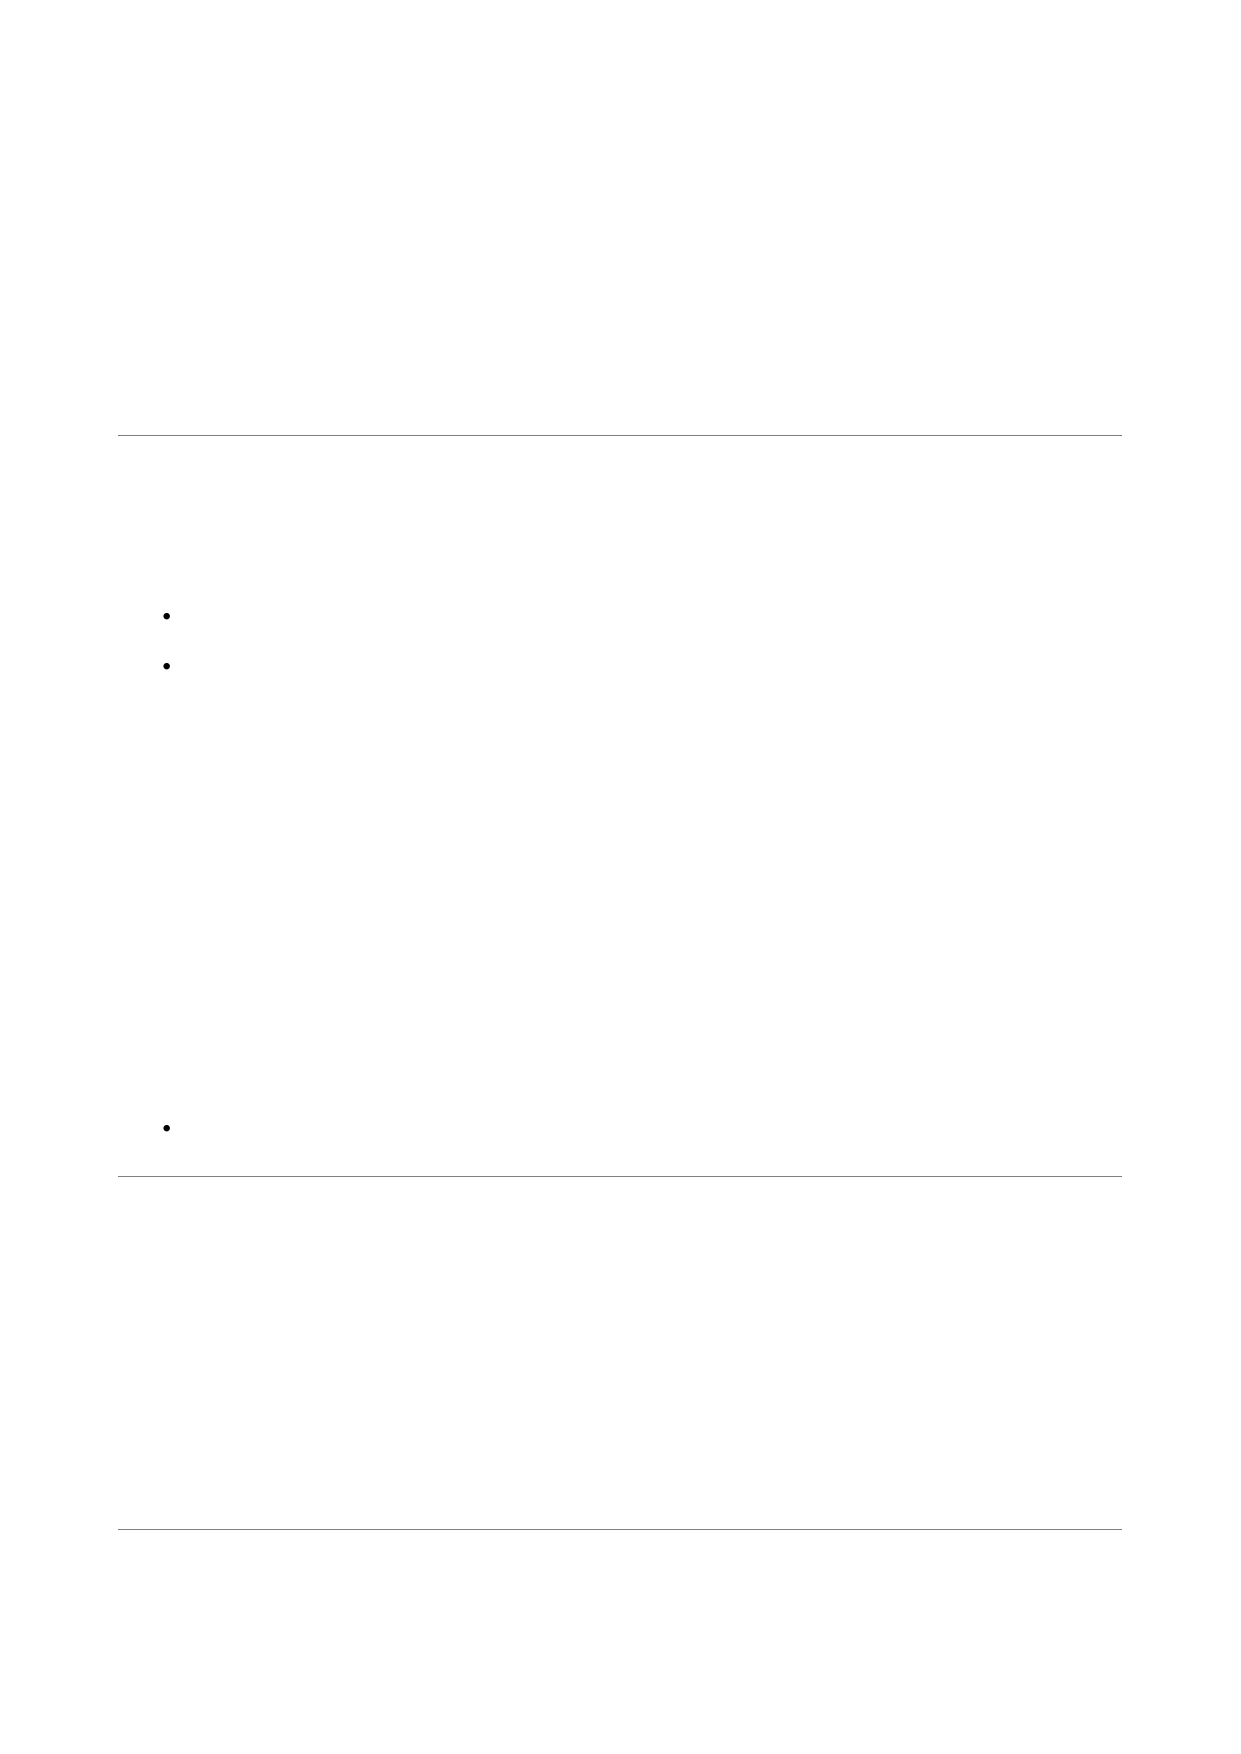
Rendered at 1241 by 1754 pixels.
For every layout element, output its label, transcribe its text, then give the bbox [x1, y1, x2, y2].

list но это разные объекты [162, 1114, 1122, 1143]
text class Car { [118, 699, 1122, 723]
text 👉 какой объект? [118, 1467, 1122, 1496]
text color = 'black' [118, 1390, 1122, 1414]
subtitle Что такое класс — одной фразой [118, 226, 1122, 269]
text } [118, 841, 1122, 865]
text console.log('едет') [118, 794, 1122, 817]
text } [118, 817, 1122, 841]
subtitle Класс: базовый синтаксис [118, 118, 1122, 186]
subtitle 3️⃣ Что внутри класса [118, 1227, 1122, 1270]
text Они: [118, 1019, 1122, 1047]
list Класс Car — описание машины [162, 602, 1122, 632]
text Создаём объект: [118, 894, 1122, 923]
text color = 'black' [118, 723, 1122, 747]
text const car1 = new Car() [118, 942, 1122, 966]
text const car2 = new Car() [118, 966, 1122, 989]
text speed = 0 [118, 1414, 1122, 1438]
subtitle 🚗 Машина [118, 556, 1122, 589]
subtitle 2️⃣ Пример из жизни 🧠 [118, 485, 1122, 528]
text Класс — это чертёж (шаблон) для создания объектов [177, 281, 1063, 310]
list сделаны по одному чертежу [162, 1066, 1122, 1095]
text drive() { [118, 770, 1122, 794]
text Объекты — реальные вещи Класс — инструкция, как их делать [118, 340, 1122, 401]
text В классе есть две вещи: [118, 1282, 1122, 1311]
subtitle 🔹 1. Свойства (данные) [118, 1344, 1122, 1378]
list Объект — конкретная машина: моя, твоя, такси [162, 652, 1122, 680]
